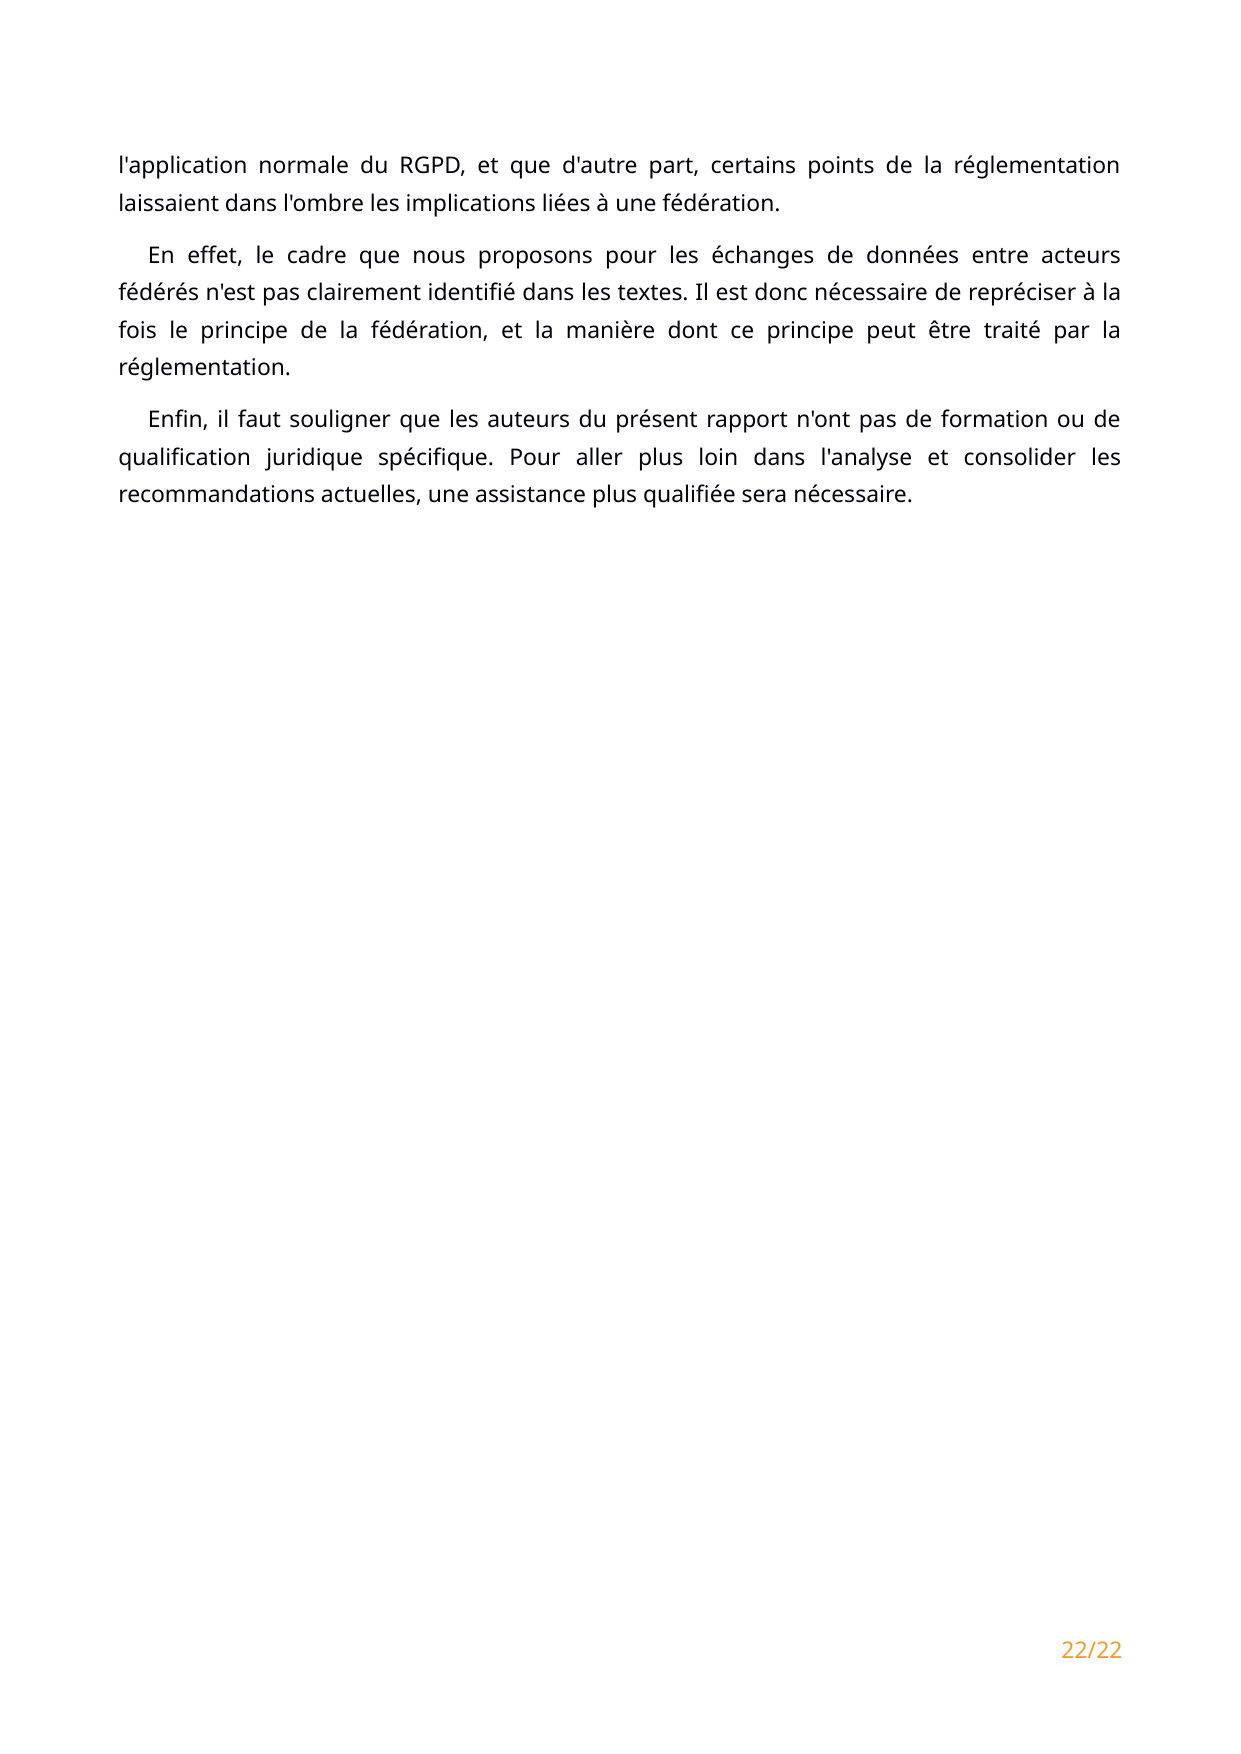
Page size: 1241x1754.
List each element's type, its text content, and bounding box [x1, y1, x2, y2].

text En effet, le cadre que nous proposons pour les échanges de données entre acteurs fédérés n'est pas clairement identifié dans les textes. Il est donc nécessaire de repréciser à la fois le principe de la fédération, et la manière dont ce principe peut être traité par la réglementation. [118, 239, 1122, 383]
text Enfin, il faut souligner que les auteurs du présent rapport n'ont pas de formation ou de qualification juridique spécifique. Pour aller plus loin dans l'analyse et consolider les recommandations actuelles, une assistance plus qualifiée sera nécessaire. [118, 403, 1122, 510]
text l'application normale du RGPD, et que d'autre part, certains points de la réglementation laissaient dans l'ombre les implications liées à une fédération. [118, 149, 1122, 218]
